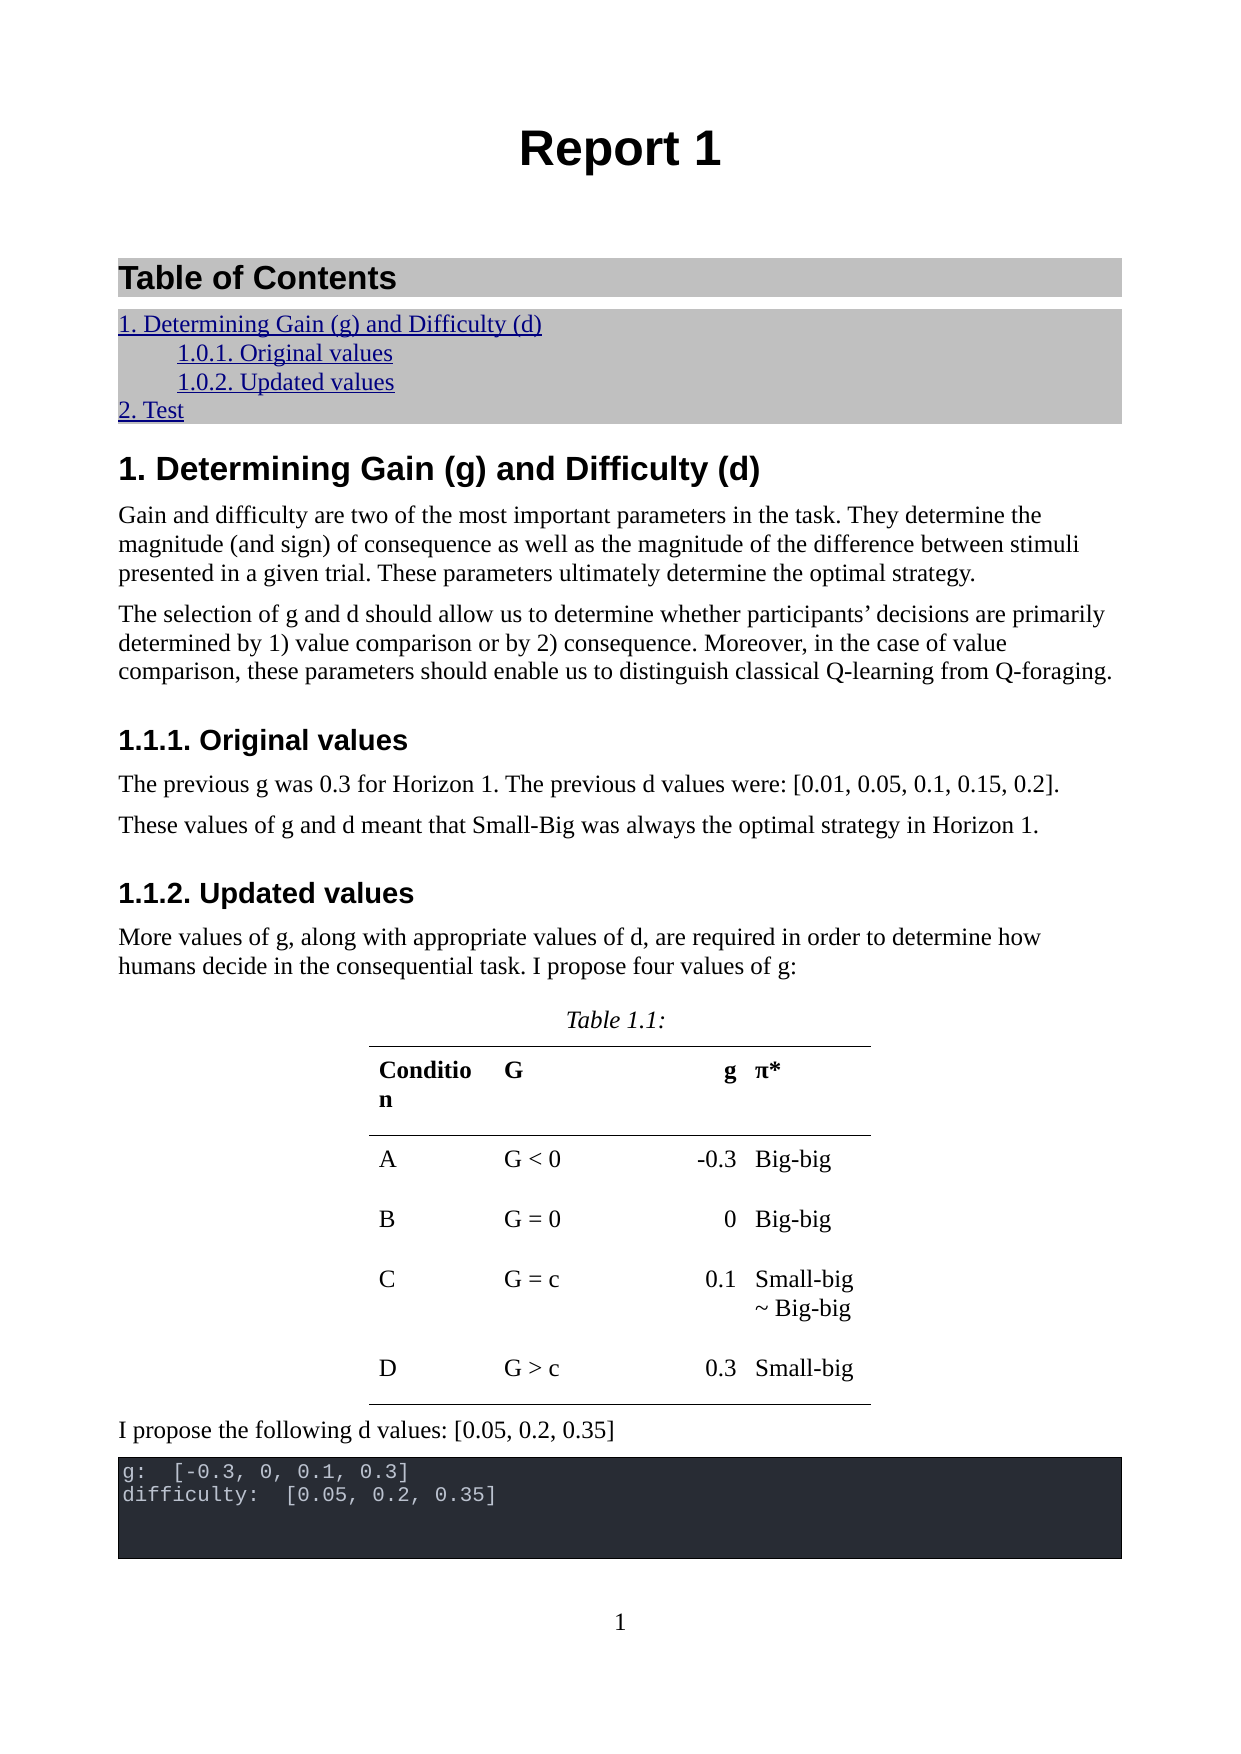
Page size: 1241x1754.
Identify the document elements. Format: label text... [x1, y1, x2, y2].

table_cell G = c [495, 1255, 620, 1344]
text I propose the following d values: [0.05, 0.2, 0.35] [118, 1416, 1122, 1444]
table_cell 0.3 [620, 1344, 746, 1404]
text More values of g, along with appropriate values of d, are required in order to determine how humans decide in the consequential task. I propose four values of g: [118, 922, 1122, 980]
text Table 1.1: [118, 1005, 1122, 1033]
text 1.0.2. Updated values [177, 367, 1122, 395]
text 1. Determining Gain (g) and Difficulty (d) [118, 309, 1122, 338]
table_cell -0.3 [620, 1136, 746, 1195]
table_header Condition [369, 1047, 494, 1135]
table_header π* [746, 1047, 871, 1135]
table_cell Small-big [746, 1344, 871, 1404]
table_header g [620, 1047, 746, 1135]
table_cell G < 0 [495, 1136, 620, 1195]
table_cell G > c [495, 1344, 620, 1404]
table_cell D [369, 1344, 494, 1404]
text These values of g and d meant that Small-Big was always the optimal strategy in Horizon 1. [118, 810, 1122, 839]
table_cell 0 [620, 1195, 746, 1255]
subtitle Updated values [118, 876, 1122, 910]
text The selection of g and d should allow us to determine whether participants’ decisions are primarily determined by 1) value comparison or by 2) consequence. Moreover, in the case of value comparison, these parameters should enable us to distinguish classical Q-learning from Q-foraging. [118, 599, 1122, 685]
subtitle Original values [118, 723, 1122, 756]
table_cell C [369, 1255, 494, 1344]
text 1.0.1. Original values [177, 338, 1122, 367]
table_cell Big-big [746, 1195, 871, 1255]
title Report 1 [118, 118, 1122, 176]
text Gain and difficulty are two of the most important parameters in the task. They determine the magnitude (and sign) of consequence as well as the magnitude of the difference between stimuli presented in a given trial. These parameters ultimately determine the optimal strategy. [118, 500, 1122, 586]
text The previous g was 0.3 for Horizon 1. The previous d values were: [0.01, 0.05, 0.1, 0.15, 0.2]. [118, 769, 1122, 797]
subtitle Table of Contents [118, 258, 1122, 297]
table_cell 0.1 [620, 1255, 746, 1344]
text difficulty: [0.05, 0.2, 0.35] [119, 1481, 1121, 1504]
table_cell G = 0 [495, 1195, 620, 1255]
table_cell Big-big [746, 1136, 871, 1195]
text g: [-0.3, 0, 0.1, 0.3] [119, 1458, 1121, 1481]
table_cell A [369, 1136, 494, 1195]
table_cell Small-big ~ Big-big [746, 1255, 871, 1344]
text 2. Test [118, 395, 1122, 424]
table_header G [495, 1047, 620, 1135]
table_cell B [369, 1195, 494, 1255]
subtitle Determining Gain (g) and Difficulty (d) [118, 449, 1122, 488]
